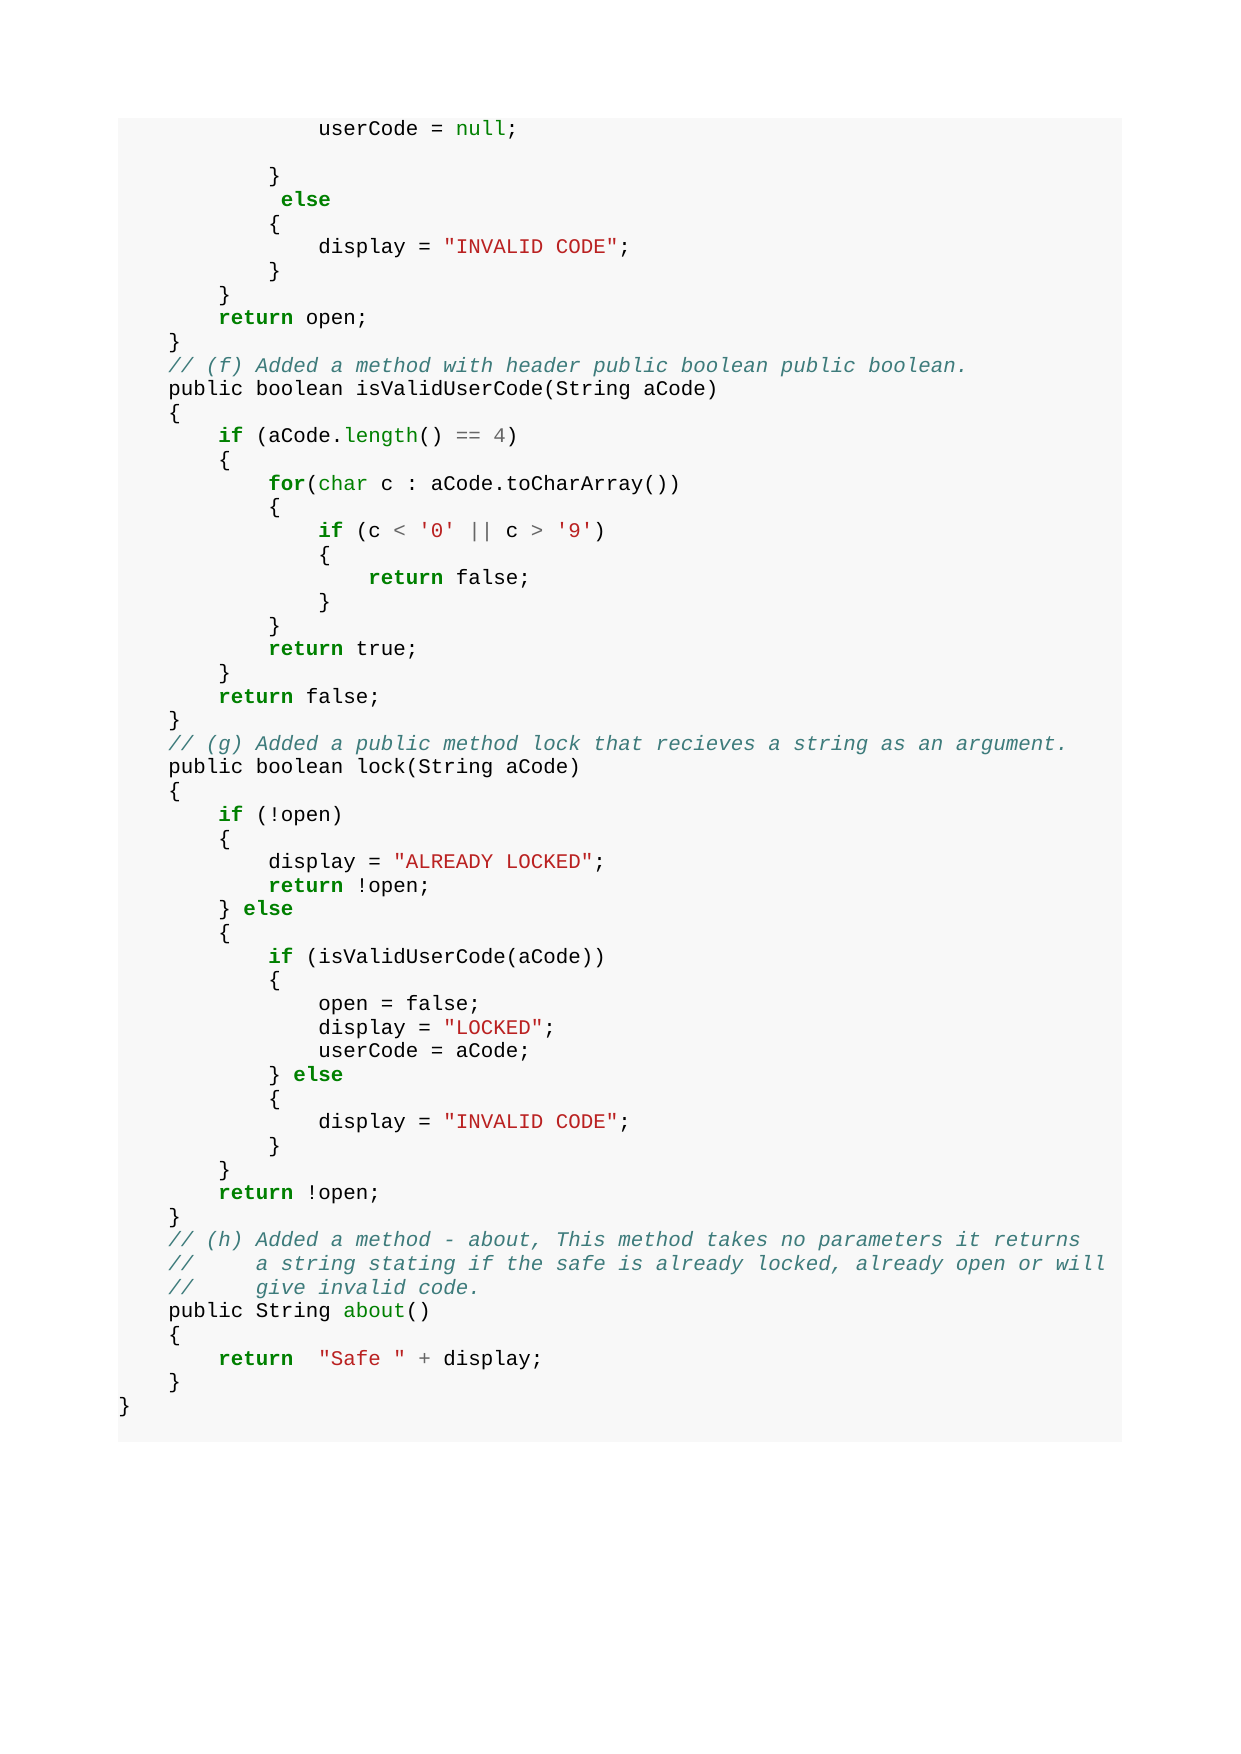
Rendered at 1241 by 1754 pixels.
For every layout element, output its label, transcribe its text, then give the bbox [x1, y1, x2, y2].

text // (h) Added a method - about, This method takes no parameters it returns [118, 1229, 1122, 1253]
text } [118, 1158, 1122, 1182]
text if (c < '0' || c > '9') [118, 520, 1122, 544]
text { [118, 780, 1122, 804]
text userCode = null; [118, 118, 1122, 142]
text } [118, 662, 1122, 686]
text } [118, 1135, 1122, 1158]
text public String about() [118, 1300, 1122, 1324]
text } [118, 1206, 1122, 1229]
text } [118, 1371, 1122, 1395]
text } [118, 260, 1122, 284]
text display = "ALREADY LOCKED"; [118, 851, 1122, 875]
text } [118, 165, 1122, 189]
text // give invalid code. [118, 1277, 1122, 1300]
text display = "LOCKED"; [118, 1017, 1122, 1040]
text public boolean isValidUserCode(String aCode) [118, 378, 1122, 402]
text userCode = aCode; [118, 1040, 1122, 1064]
text { [118, 969, 1122, 993]
text } [118, 1395, 1122, 1419]
text { [118, 449, 1122, 473]
text return true; [118, 638, 1122, 662]
text public boolean lock(String aCode) [118, 757, 1122, 780]
text if (!open) [118, 804, 1122, 827]
text open = false; [118, 993, 1122, 1017]
text } [118, 331, 1122, 354]
text } else [118, 898, 1122, 922]
text { [118, 1324, 1122, 1348]
text } [118, 615, 1122, 638]
text return "Safe " + display; [118, 1348, 1122, 1371]
text { [118, 827, 1122, 851]
text { [118, 544, 1122, 567]
text return open; [118, 307, 1122, 331]
text } [118, 709, 1122, 733]
text } else [118, 1064, 1122, 1088]
text { [118, 496, 1122, 520]
text if (isValidUserCode(aCode)) [118, 946, 1122, 969]
text for(char c : aCode.toCharArray()) [118, 473, 1122, 496]
text display = "INVALID CODE"; [118, 1111, 1122, 1135]
text return !open; [118, 1182, 1122, 1206]
text { [118, 1088, 1122, 1111]
text display = "INVALID CODE"; [118, 236, 1122, 260]
text // a string stating if the safe is already locked, already open or will [118, 1253, 1122, 1277]
text // (f) Added a method with header public boolean public boolean. [118, 354, 1122, 378]
text { [118, 213, 1122, 236]
text } [118, 284, 1122, 307]
text } [118, 591, 1122, 615]
text return false; [118, 567, 1122, 591]
text return !open; [118, 875, 1122, 898]
text { [118, 922, 1122, 946]
text return false; [118, 686, 1122, 709]
text else [118, 189, 1122, 213]
text // (g) Added a public method lock that recieves a string as an argument. [118, 733, 1122, 757]
text { [118, 402, 1122, 426]
text if (aCode.length() == 4) [118, 426, 1122, 449]
